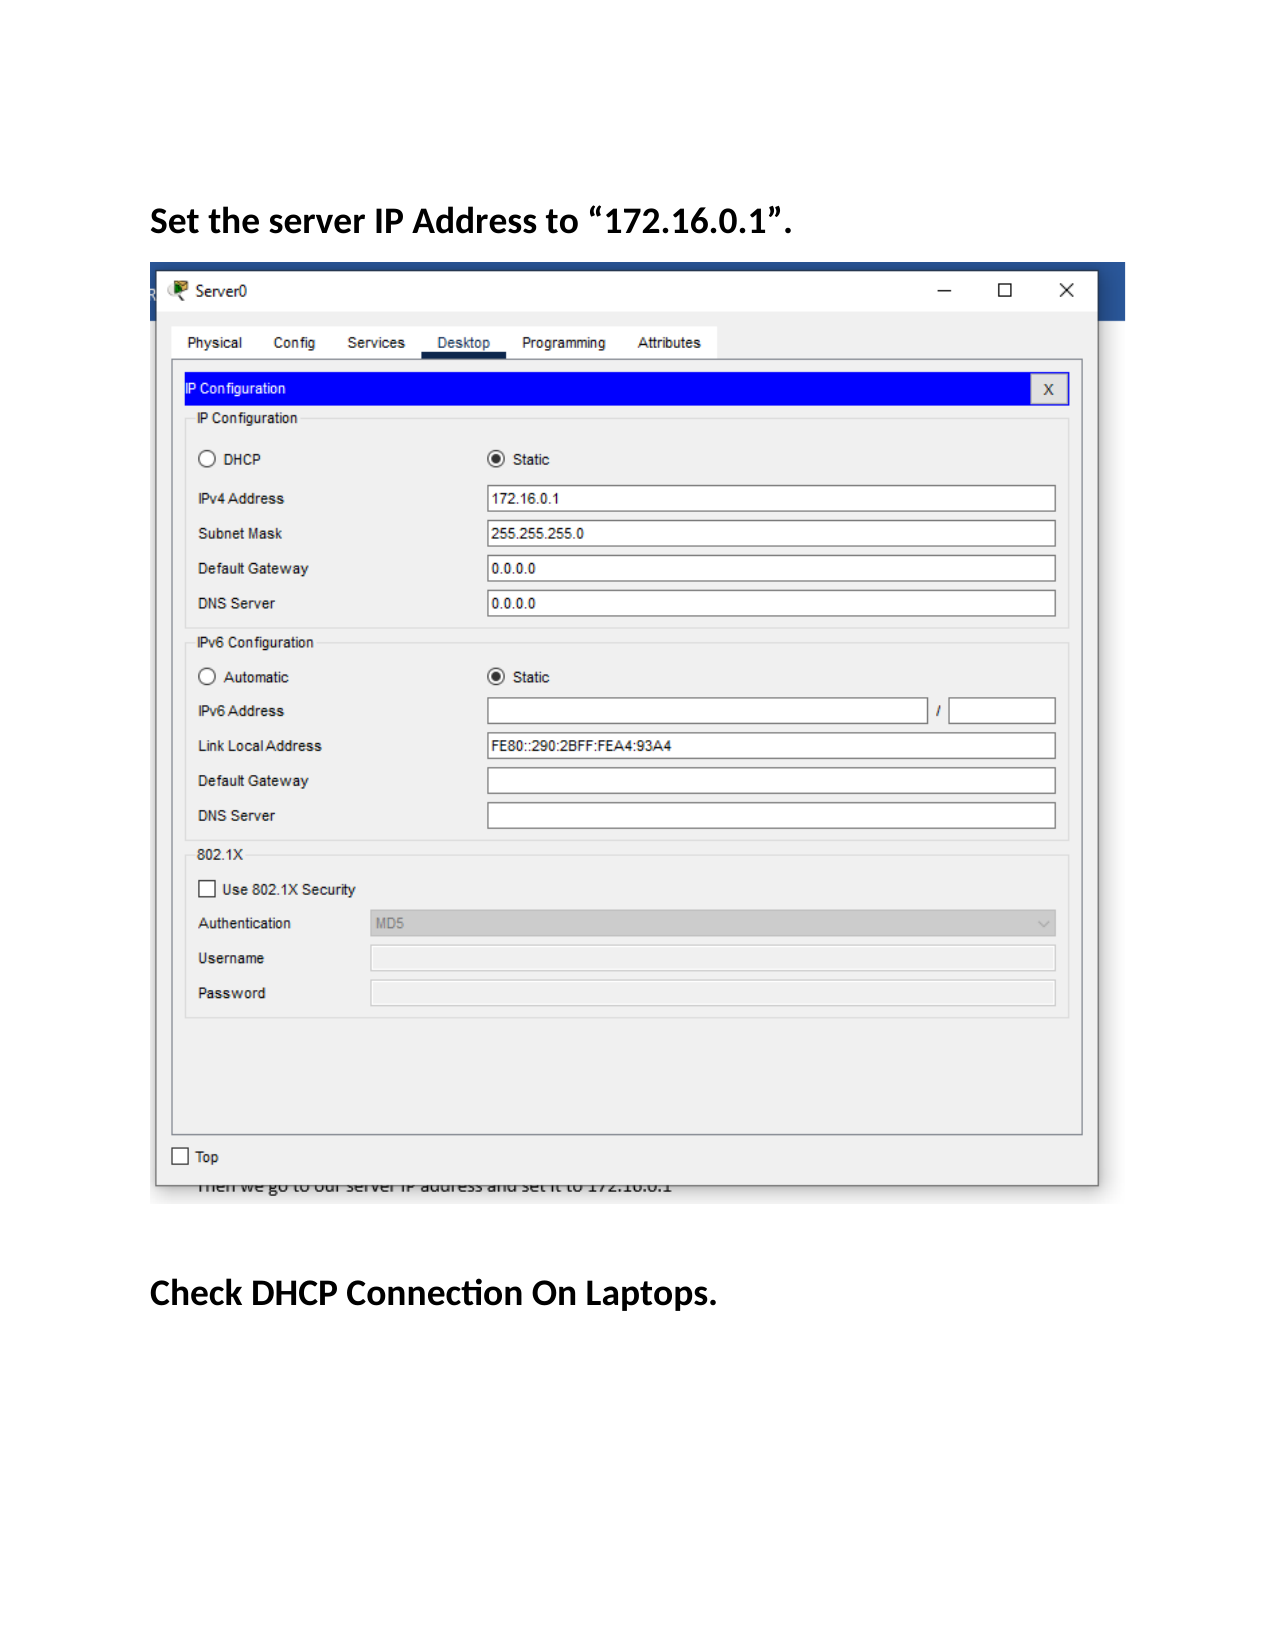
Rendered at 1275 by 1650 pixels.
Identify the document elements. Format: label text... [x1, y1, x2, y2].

text Set the server IP Address to “172.16.0.1”. [150, 197, 1125, 242]
text Check DHCP Connection On Laptops. [150, 1269, 1125, 1314]
picture [150, 262, 1125, 1204]
